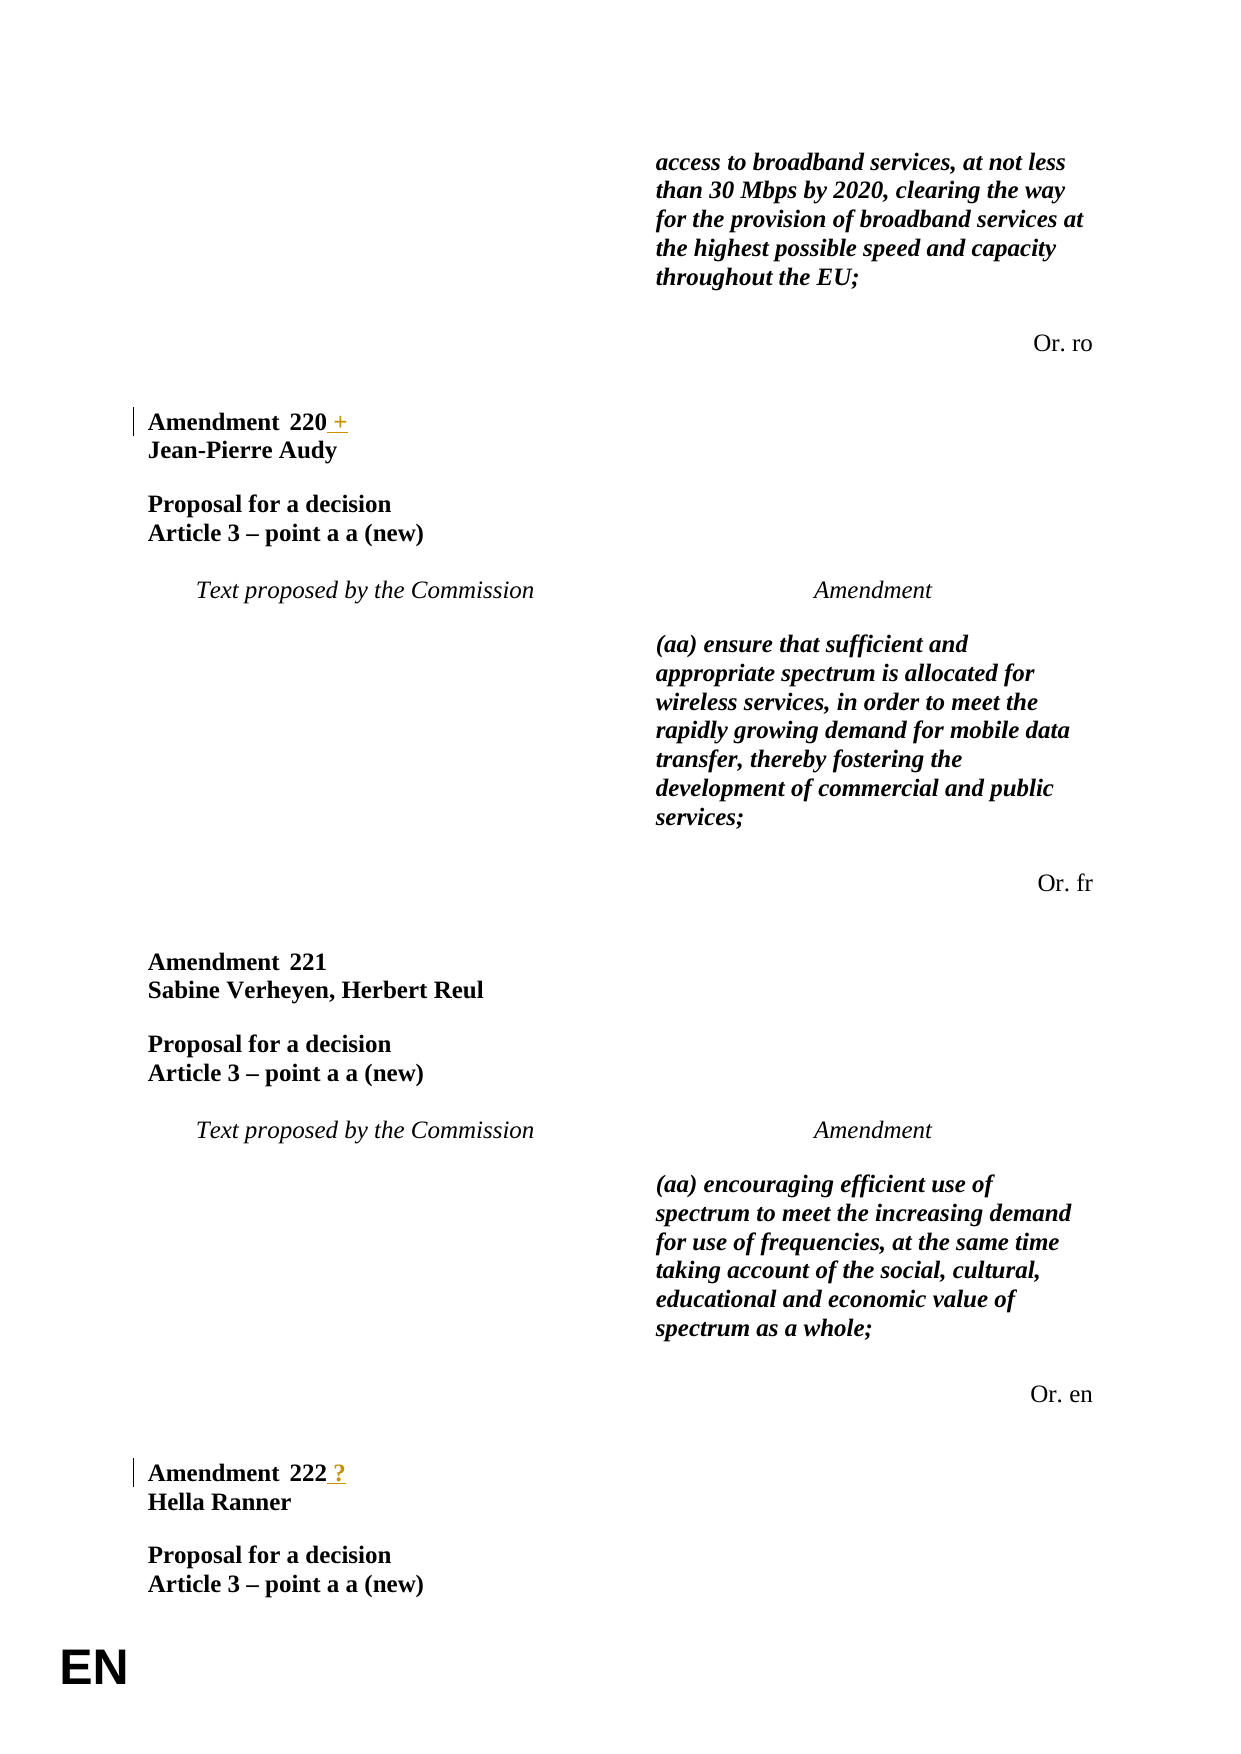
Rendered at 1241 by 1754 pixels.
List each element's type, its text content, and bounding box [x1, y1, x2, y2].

text <Amend>Amendment <NumAm>222 ?</NumAm> [148, 1458, 1093, 1487]
table_header [112, 1087, 1128, 1116]
text Or. <Original>{FR}fr</Original> [148, 868, 1093, 897]
table_cell [112, 629, 620, 843]
table_header [112, 547, 1128, 576]
text <Article>Article 3 – point a a (new) </Article> [148, 518, 1093, 547]
text <Members>Sabine Verheyen, Herbert Reul</Members> [148, 976, 1093, 1004]
text Or. <Original>{RO}ro</Original> [148, 328, 1093, 357]
text <Amend>Amendment <NumAm>221</NumAm> [148, 947, 1093, 976]
text <Members>Jean-Pierre Audy</Members> [148, 436, 1093, 464]
table_cell access to broadband services, at not less than 30 Mbps by 2020, clearing the way for the provision of broadband services at the highest possible speed and capacity throughout the EU; [620, 147, 1128, 303]
text <Article>Article 3 – point a a (new) </Article> [148, 1569, 1093, 1598]
text <DocAmend>Proposal for a decision</DocAmend> [148, 1541, 1093, 1569]
text <Article>Article 3 – point a a (new) </Article> [148, 1058, 1093, 1087]
table_cell Amendment [620, 1116, 1128, 1169]
text Or. <Original>{EN}en</Original> [148, 1379, 1093, 1408]
text <Amend>Amendment <NumAm>220 +</NumAm> [148, 407, 1093, 436]
table_cell [112, 147, 620, 303]
table_cell [112, 1169, 620, 1354]
text <Members>Hella Ranner</Members> [148, 1487, 1093, 1516]
table_cell (aa) ensure that sufficient and appropriate spectrum is allocated for wireless services, in order to meet the rapidly growing demand for mobile data transfer, thereby fostering the development of commercial and public services; [620, 629, 1128, 843]
table_cell Text proposed by the Commission [112, 576, 620, 629]
text <DocAmend>Proposal for a decision</DocAmend> [148, 489, 1093, 518]
table_cell (aa) encouraging efficient use of spectrum to meet the increasing demand for use of frequencies, at the same time taking account of the social, cultural, educational and economic value of spectrum as a whole; [620, 1169, 1128, 1354]
table_cell Text proposed by the Commission [112, 1116, 620, 1169]
text <DocAmend>Proposal for a decision</DocAmend> [148, 1029, 1093, 1058]
table_cell Amendment [620, 576, 1128, 629]
